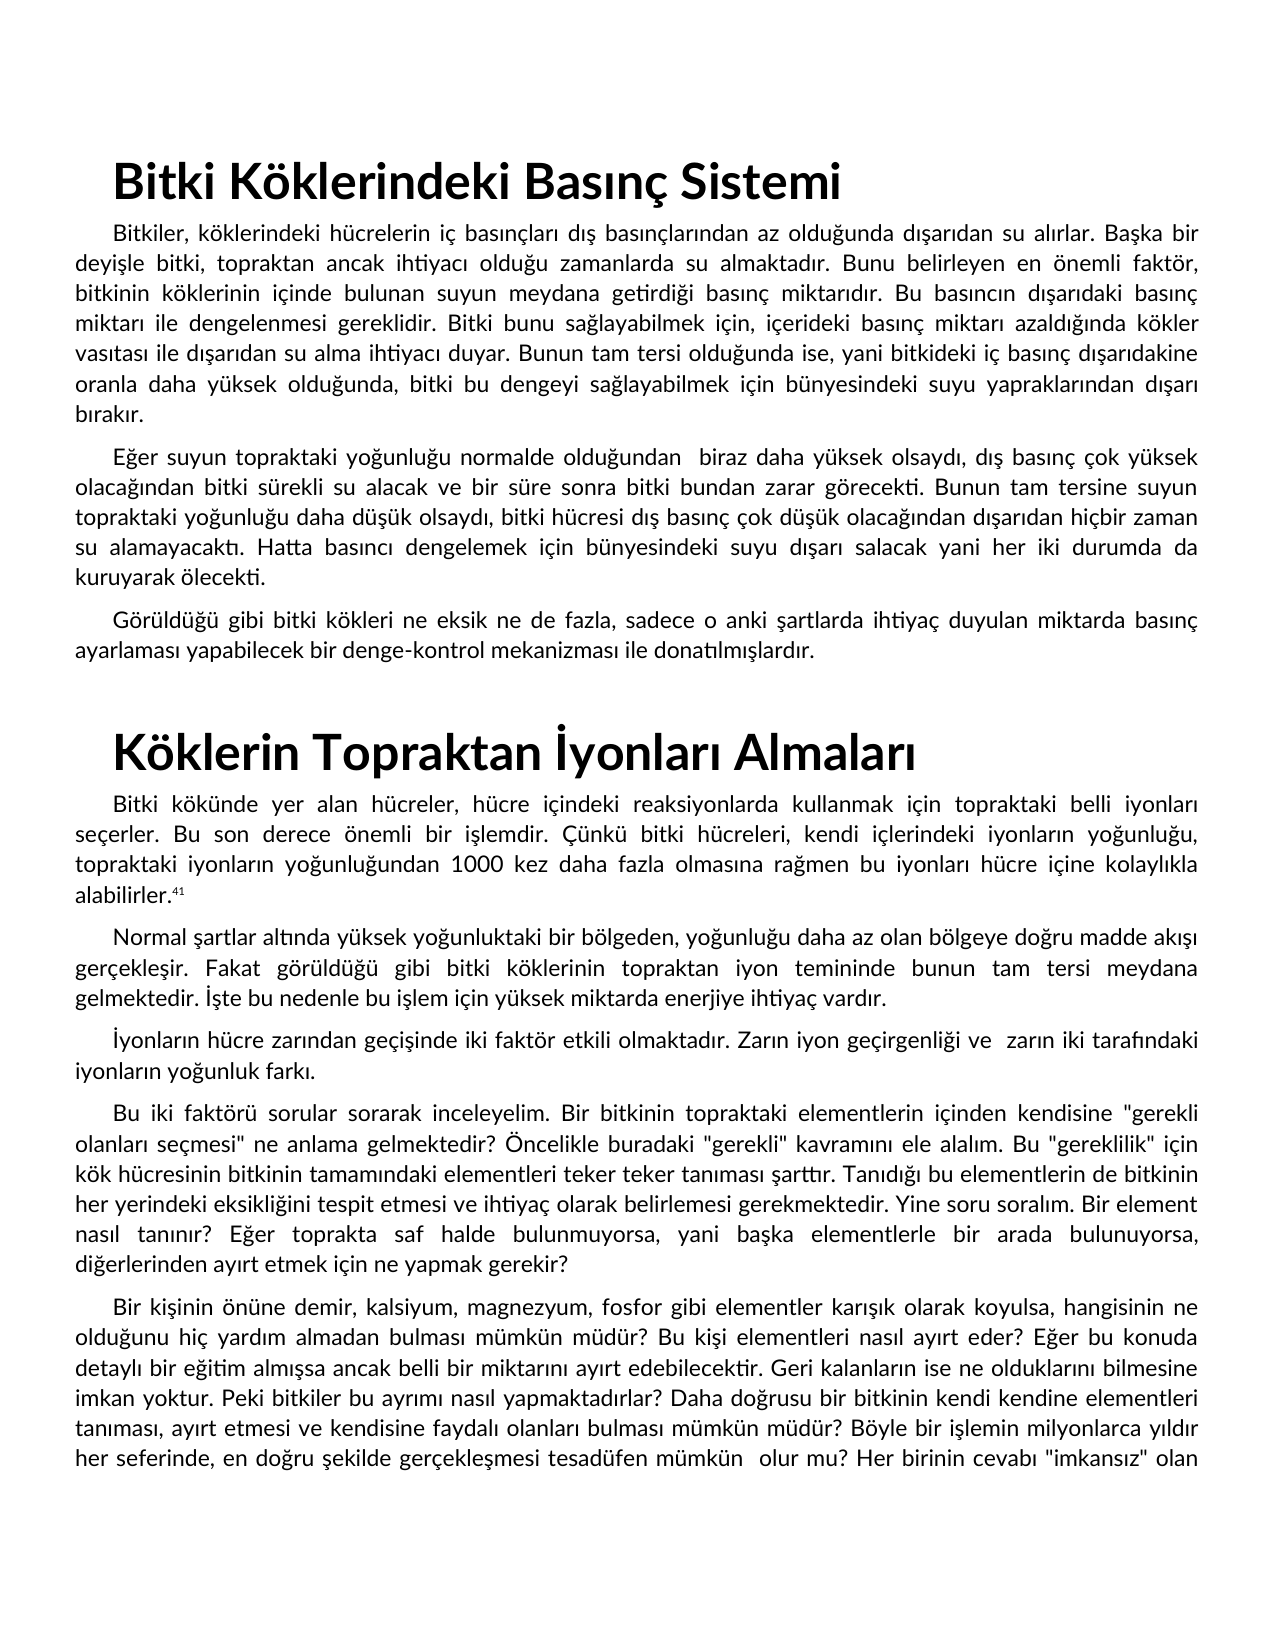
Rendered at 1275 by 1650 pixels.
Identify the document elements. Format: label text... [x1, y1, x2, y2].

text Bitki kökünde yer alan hücreler, hücre içindeki reaksiyonlarda kullanmak için topraktaki belli iyonları seçerler. Bu son derece önemli bir işlemdir. Çünkü bitki hücreleri, kendi içlerindeki iyonların yoğunluğu, topraktaki iyonların yoğunluğundan 1000 kez daha fazla olmasına rağmen bu iyonları hücre içine kolaylıkla alabilirler.41 [75, 790, 1200, 908]
text Normal şartlar altında yüksek yoğunluktaki bir bölgeden, yoğunluğu daha az olan bölgeye doğru madde akışı gerçekleşir. Fakat görüldüğü gibi bitki köklerinin topraktan iyon temininde bunun tam tersi meydana gelmektedir. İşte bu nedenle bu işlem için yüksek miktarda enerjiye ihtiyaç vardır. [75, 923, 1200, 1011]
subtitle Köklerin Topraktan İyonları Almaları [112, 721, 1200, 781]
text Bir kişinin önüne demir, kalsiyum, magnezyum, fosfor gibi elementler karışık olarak koyulsa, hangisinin ne olduğunu hiç yardım almadan bulması mümkün müdür? Bu kişi elementleri nasıl ayırt eder? Eğer bu konuda detaylı bir eğitim almışsa ancak belli bir miktarını ayırt edebilecektir. Geri kalanların ise ne olduklarını bilmesine imkan yoktur. Peki bitkiler bu ayrımı nasıl yapmaktadırlar? Daha doğrusu bir bitkinin kendi kendine elementleri tanıması, ayırt etmesi ve kendisine faydalı olanları bulması mümkün müdür? Böyle bir işlemin milyonlarca yıldır her seferinde, en doğru şekilde gerçekleşmesi tesadüfen mümkün olur mu? Her birinin cevabı "imkansız" olan [75, 1293, 1200, 1471]
text Görüldüğü gibi bitki kökleri ne eksik ne de fazla, sadece o anki şartlarda ihtiyaç duyulan miktarda basınç ayarlaması yapabilecek bir denge-kontrol mekanizması ile donatılmışlardır. [75, 606, 1200, 663]
text Bu iki faktörü sorular sorarak inceleyelim. Bir bitkinin topraktaki elementlerin içinden kendisine "gerekli olanları seçmesi" ne anlama gelmektedir? Öncelikle buradaki "gerekli" kavramını ele alalım. Bu "gereklilik" için kök hücresinin bitkinin tamamındaki elementleri teker teker tanıması şarttır. Tanıdığı bu elementlerin de bitkinin her yerindeki eksikliğini tespit etmesi ve ihtiyaç olarak belirlemesi gerekmektedir. Yine soru soralım. Bir element nasıl tanınır? Eğer toprakta saf halde bulunmuyorsa, yani başka elementlerle bir arada bulunuyorsa, diğerlerinden ayırt etmek için ne yapmak gerekir? [75, 1099, 1200, 1278]
text Bitkiler, köklerindeki hücrelerin iç basınçları dış basınçlarından az olduğunda dışarıdan su alırlar. Başka bir deyişle bitki, topraktan ancak ihtiyacı olduğu zamanlarda su almaktadır. Bunu belirleyen en önemli faktör, bitkinin köklerinin içinde bulunan suyun meydana getirdiği basınç miktarıdır. Bu basıncın dışarıdaki basınç miktarı ile dengelenmesi gereklidir. Bitki bunu sağlayabilmek için, içerideki basınç miktarı azaldığında kökler vasıtası ile dışarıdan su alma ihtiyacı duyar. Bunun tam tersi olduğunda ise, yani bitkideki iç basınç dışarıdakine oranla daha yüksek olduğunda, bitki bu dengeyi sağlayabilmek için bünyesindeki suyu yapraklarından dışarı bırakır. [75, 218, 1200, 427]
text İyonların hücre zarından geçişinde iki faktör etkili olmaktadır. Zarın iyon geçirgenliği ve zarın iki tarafındaki iyonların yoğunluk farkı. [75, 1026, 1200, 1084]
subtitle Bitki Köklerindeki Basınç Sistemi [112, 150, 1200, 210]
text Eğer suyun topraktaki yoğunluğu normalde olduğundan biraz daha yüksek olsaydı, dış basınç çok yüksek olacağından bitki sürekli su alacak ve bir süre sonra bitki bundan zarar görecekti. Bunun tam tersine suyun topraktaki yoğunluğu daha düşük olsaydı, bitki hücresi dış basınç çok düşük olacağından dışarıdan hiçbir zaman su alamayacaktı. Hatta basıncı dengelemek için bünyesindeki suyu dışarı salacak yani her iki durumda da kuruyarak ölecekti. [75, 442, 1200, 591]
